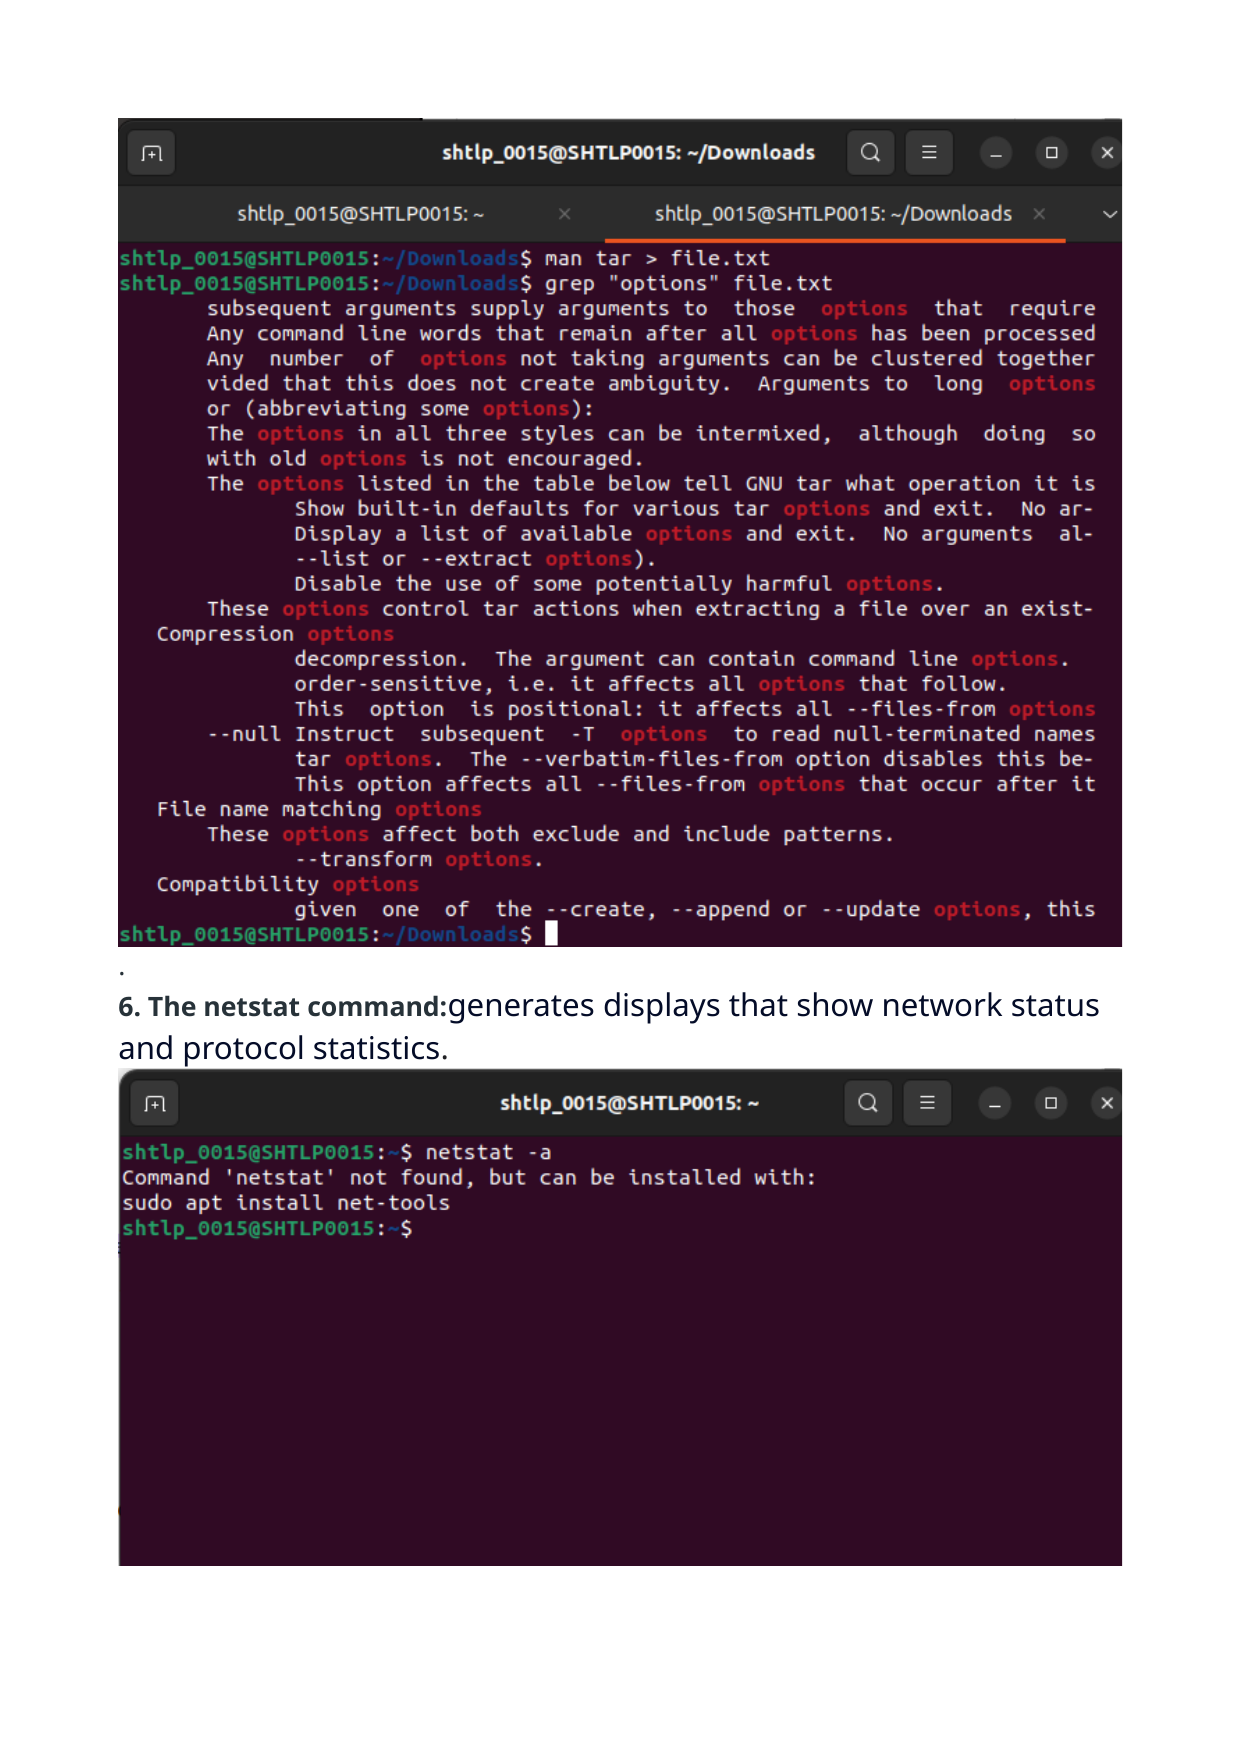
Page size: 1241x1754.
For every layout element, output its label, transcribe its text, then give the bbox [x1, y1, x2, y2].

picture [118, 118, 1123, 947]
text . [118, 947, 1122, 983]
text 6. The netstat command:generates displays that show network status and protocol statistics. [118, 983, 1122, 1068]
picture [118, 1068, 1123, 1566]
